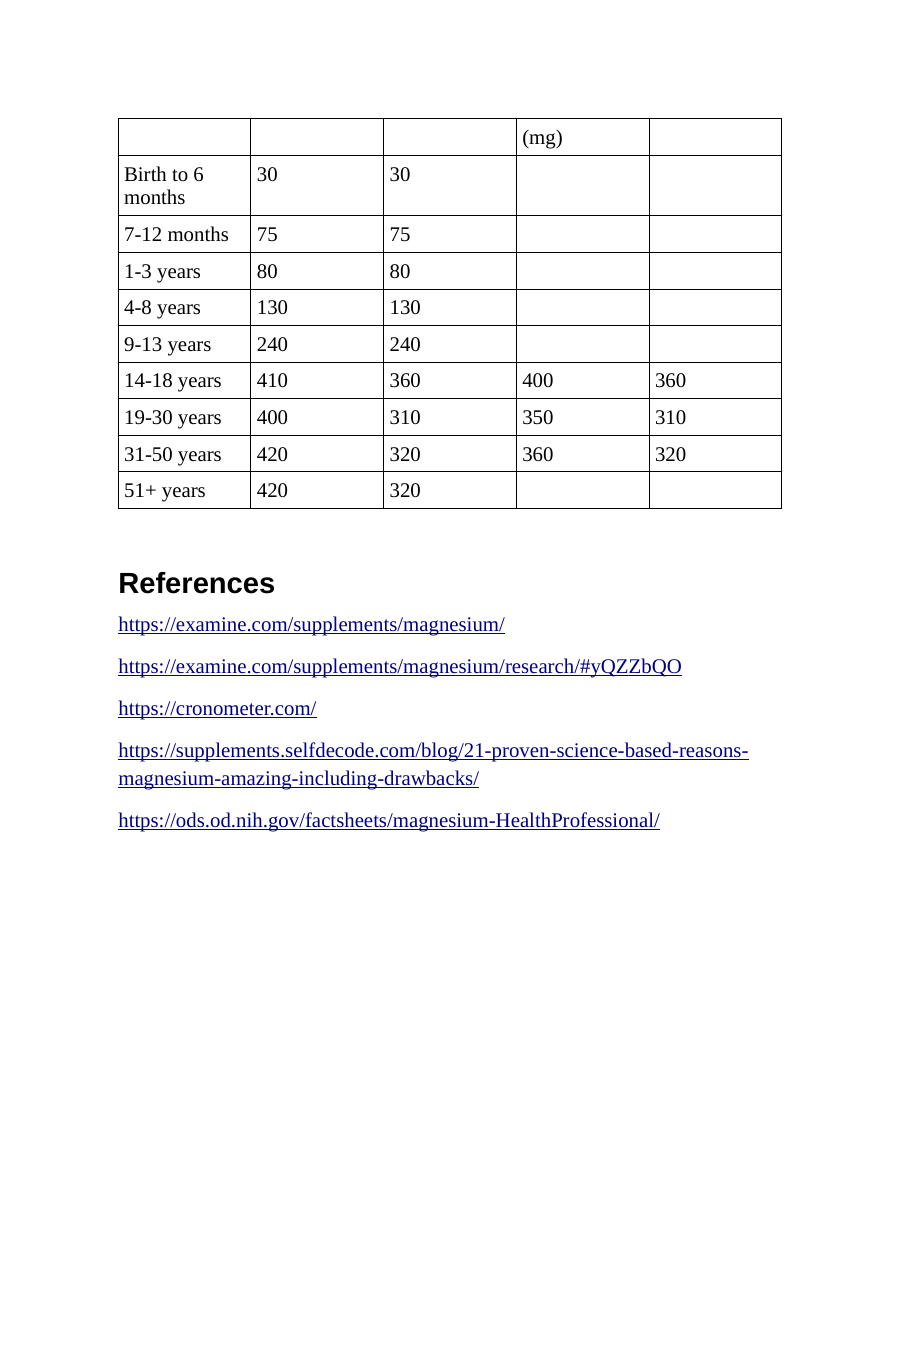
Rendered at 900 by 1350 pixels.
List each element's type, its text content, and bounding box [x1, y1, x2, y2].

table_cell Birth to 6 months [119, 156, 250, 215]
table_cell 360 [517, 436, 649, 471]
table_cell [517, 156, 649, 215]
table_cell [517, 326, 649, 362]
table_cell 14-18 years [119, 363, 250, 398]
table_header [384, 119, 516, 155]
subtitle References [118, 566, 782, 599]
table_cell 420 [251, 472, 383, 508]
table_cell 7-12 months [119, 216, 250, 252]
table_cell [650, 326, 781, 362]
table_cell 1-3 years [119, 253, 250, 288]
table_cell 80 [384, 253, 516, 288]
table_cell 320 [384, 472, 516, 508]
table_cell [650, 216, 781, 252]
table_cell 9-13 years [119, 326, 250, 362]
table_cell 360 [384, 363, 516, 398]
table_cell 130 [384, 290, 516, 325]
table_header [650, 119, 781, 155]
table_cell 80 [251, 253, 383, 288]
table_cell 350 [517, 399, 649, 435]
table_header (mg) [517, 119, 649, 155]
table_cell 310 [650, 399, 781, 435]
text https://cronometer.com/ [118, 696, 782, 720]
text https://examine.com/supplements/magnesium/ [118, 612, 782, 636]
table_cell [517, 290, 649, 325]
table_cell 310 [384, 399, 516, 435]
table_cell 30 [251, 156, 383, 215]
table_cell [517, 253, 649, 288]
table_cell 410 [251, 363, 383, 398]
table_cell [650, 472, 781, 508]
text https://ods.od.nih.gov/factsheets/magnesium-HealthProfessional/ [118, 808, 782, 832]
table_cell [517, 472, 649, 508]
table_cell [650, 290, 781, 325]
table_cell 75 [384, 216, 516, 252]
table_cell 19-30 years [119, 399, 250, 435]
table_cell 420 [251, 436, 383, 471]
table_cell 400 [251, 399, 383, 435]
table_header [119, 119, 250, 155]
table_cell 240 [384, 326, 516, 362]
table_cell [650, 156, 781, 215]
table_header [251, 119, 383, 155]
table_cell 320 [384, 436, 516, 471]
text https://examine.com/supplements/magnesium/research/#yQZZbQO [118, 654, 782, 678]
text https://supplements.selfdecode.com/blog/21-proven-science-based-reasons-magnesium-amazing-including-drawbacks/ [118, 738, 782, 790]
table_cell 51+ years [119, 472, 250, 508]
table_cell 320 [650, 436, 781, 471]
table_cell 75 [251, 216, 383, 252]
table_cell 400 [517, 363, 649, 398]
table_cell 30 [384, 156, 516, 215]
table_cell 4-8 years [119, 290, 250, 325]
table_cell [650, 253, 781, 288]
table_cell 360 [650, 363, 781, 398]
table_cell 31-50 years [119, 436, 250, 471]
table_cell [517, 216, 649, 252]
table_cell 130 [251, 290, 383, 325]
table_cell 240 [251, 326, 383, 362]
